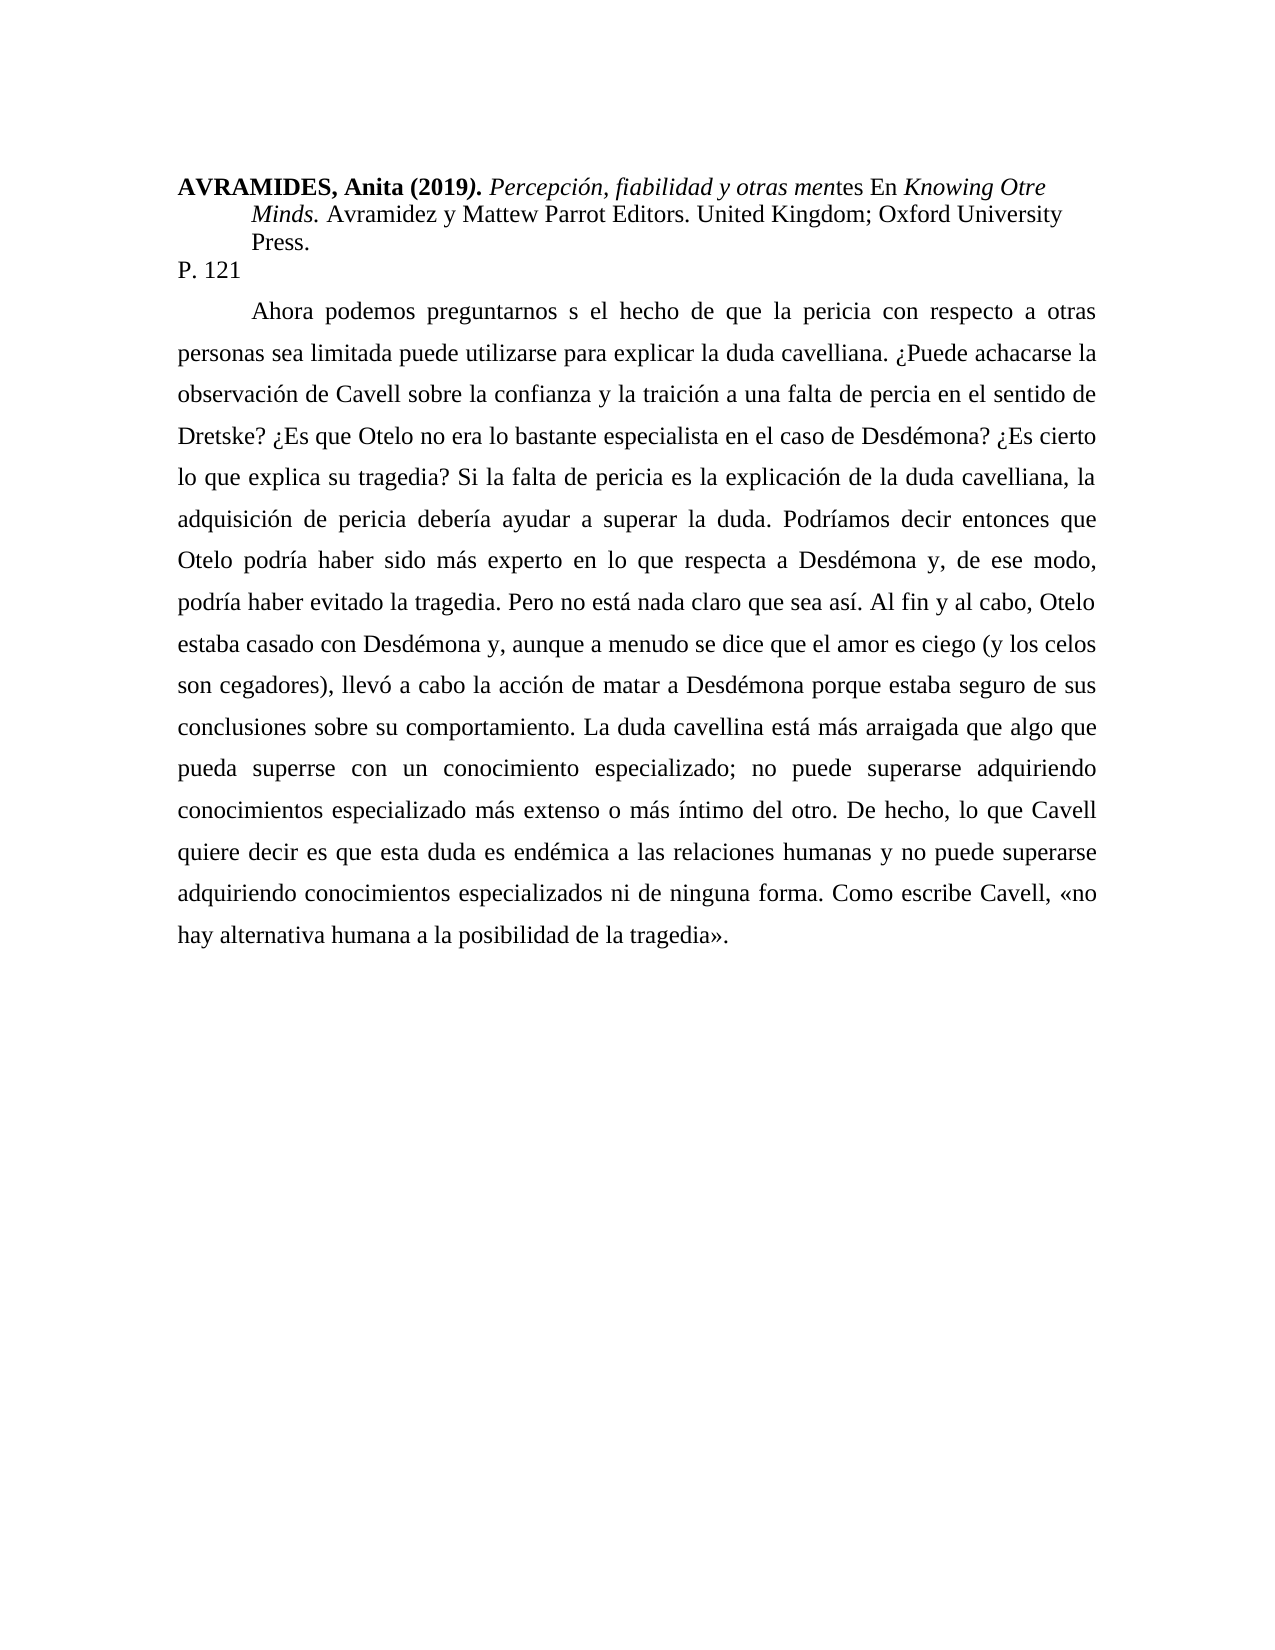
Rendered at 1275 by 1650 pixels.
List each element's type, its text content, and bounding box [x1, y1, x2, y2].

text AVRAMIDES, Anita (2019). Percepción, fiabilidad y otras mentes En Knowing Otre Minds. Avramidez y Mattew Parrot Editors. United Kingdom; Oxford University Press. [177, 173, 1098, 256]
text Ahora podemos preguntarnos s el hecho de que la pericia con respecto a otras personas sea limitada puede utilizarse para explicar la duda cavelliana. ¿Puede achacarse la observación de Cavell sobre la confianza y la traición a una falta de percia en el sentido de Dretske? ¿Es que Otelo no era lo bastante especialista en el caso de Desdémona? ¿Es cierto lo que explica su tragedia? Si la falta de pericia es la explicación de la duda cavelliana, la adquisición de pericia debería ayudar a superar la duda. Podríamos decir entonces que Otelo podría haber sido más experto en lo que respecta a Desdémona y, de ese modo, podría haber evitado la tragedia. Pero no está nada claro que sea así. Al fin y al cabo, Otelo estaba casado con Desdémona y, aunque a menudo se dice que el amor es ciego (y los celos son cegadores), llevó a cabo la acción de matar a Desdémona porque estaba seguro de sus conclusiones sobre su comportamiento. La duda cavellina está más arraigada que algo que pueda superrse con un conocimiento especializado; no puede superarse adquiriendo conocimientos especializado más extenso o más íntimo del otro. De hecho, lo que Cavell quiere decir es que esta duda es endémica a las relaciones humanas y no puede superarse adquiriendo conocimientos especializados ni de ninguna forma. Como escribe Cavell, «no hay alternativa humana a la posibilidad de la tragedia». [177, 297, 1098, 948]
text P. 121 [177, 256, 1098, 283]
